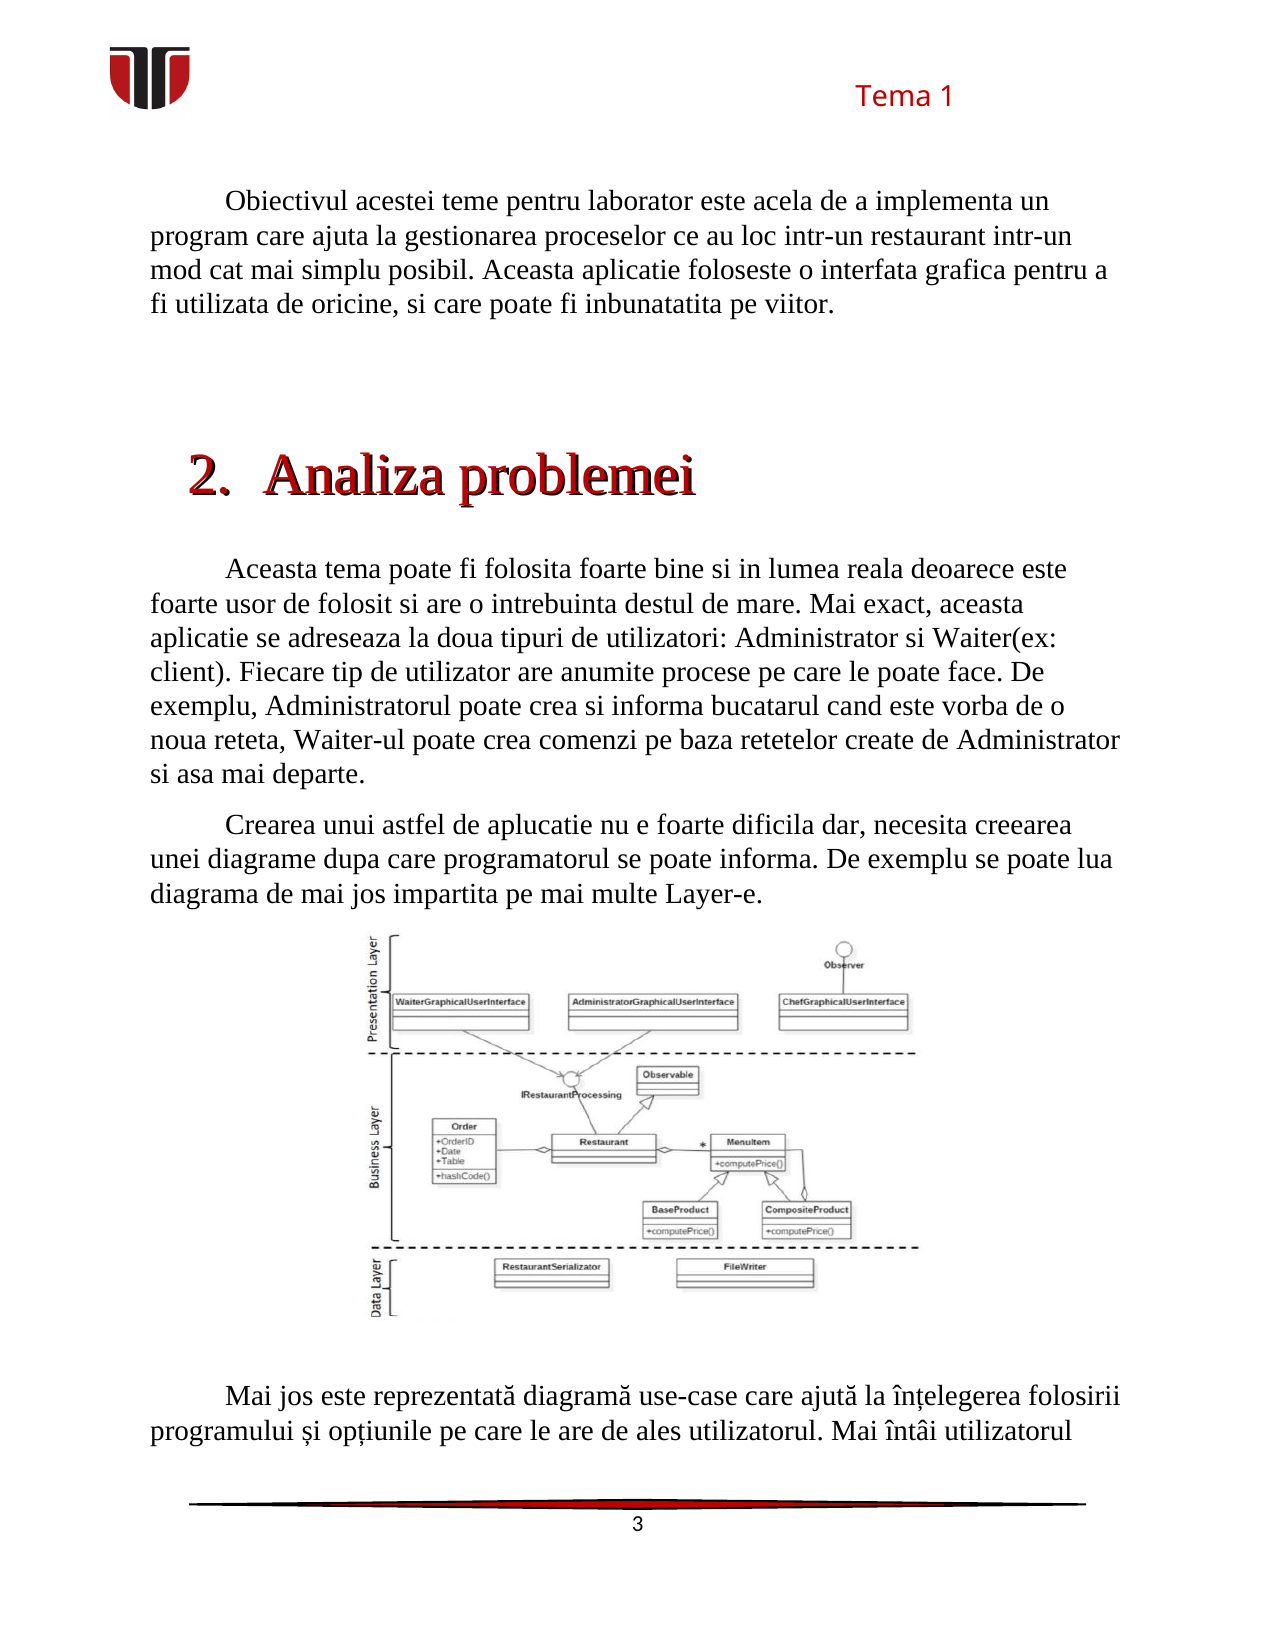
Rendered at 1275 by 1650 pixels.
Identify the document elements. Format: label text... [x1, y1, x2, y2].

text Aceasta tema poate fi folosita foarte bine si in lumea reala deoarece este foarte usor de folosit si are o intrebuinta destul de mare. Mai exact, aceasta aplicatie se adreseaza la doua tipuri de utilizatori: Administrator si Waiter(ex: client). Fiecare tip de utilizator are anumite procese pe care le poate face. De exemplu, Administratorul poate crea si informa bucatarul cand este vorba de o noua reteta, Waiter-ul poate crea comenzi pe baza retetelor create de Administrator si asa mai departe. [150, 552, 1125, 790]
text Obiectivul acestei teme pentru laborator este acela de a implementa un program care ajuta la gestionarea proceselor ce au loc intr-un restaurant intr-un mod cat mai simplu posibil. Aceasta aplicatie foloseste o interfata grafica pentru a fi utilizata de oricine, si care poate fi inbunatatita pe viitor. [150, 183, 1125, 319]
text Crearea unui astfel de aplucatie nu e foarte dificila dar, necesita creearea unei diagrame dupa care programatorul se poate informa. De exemplu se poate lua diagrama de mai jos impartita pe mai multe Layer-e. [150, 807, 1125, 909]
text Mai jos este reprezentată diagramă use-case care ajută la înțelegerea folosirii programului și opțiunile pe care le are de ales utilizatorul. Mai întâi utilizatorul [150, 1378, 1125, 1446]
list Analiza problemei [187, 438, 1125, 506]
